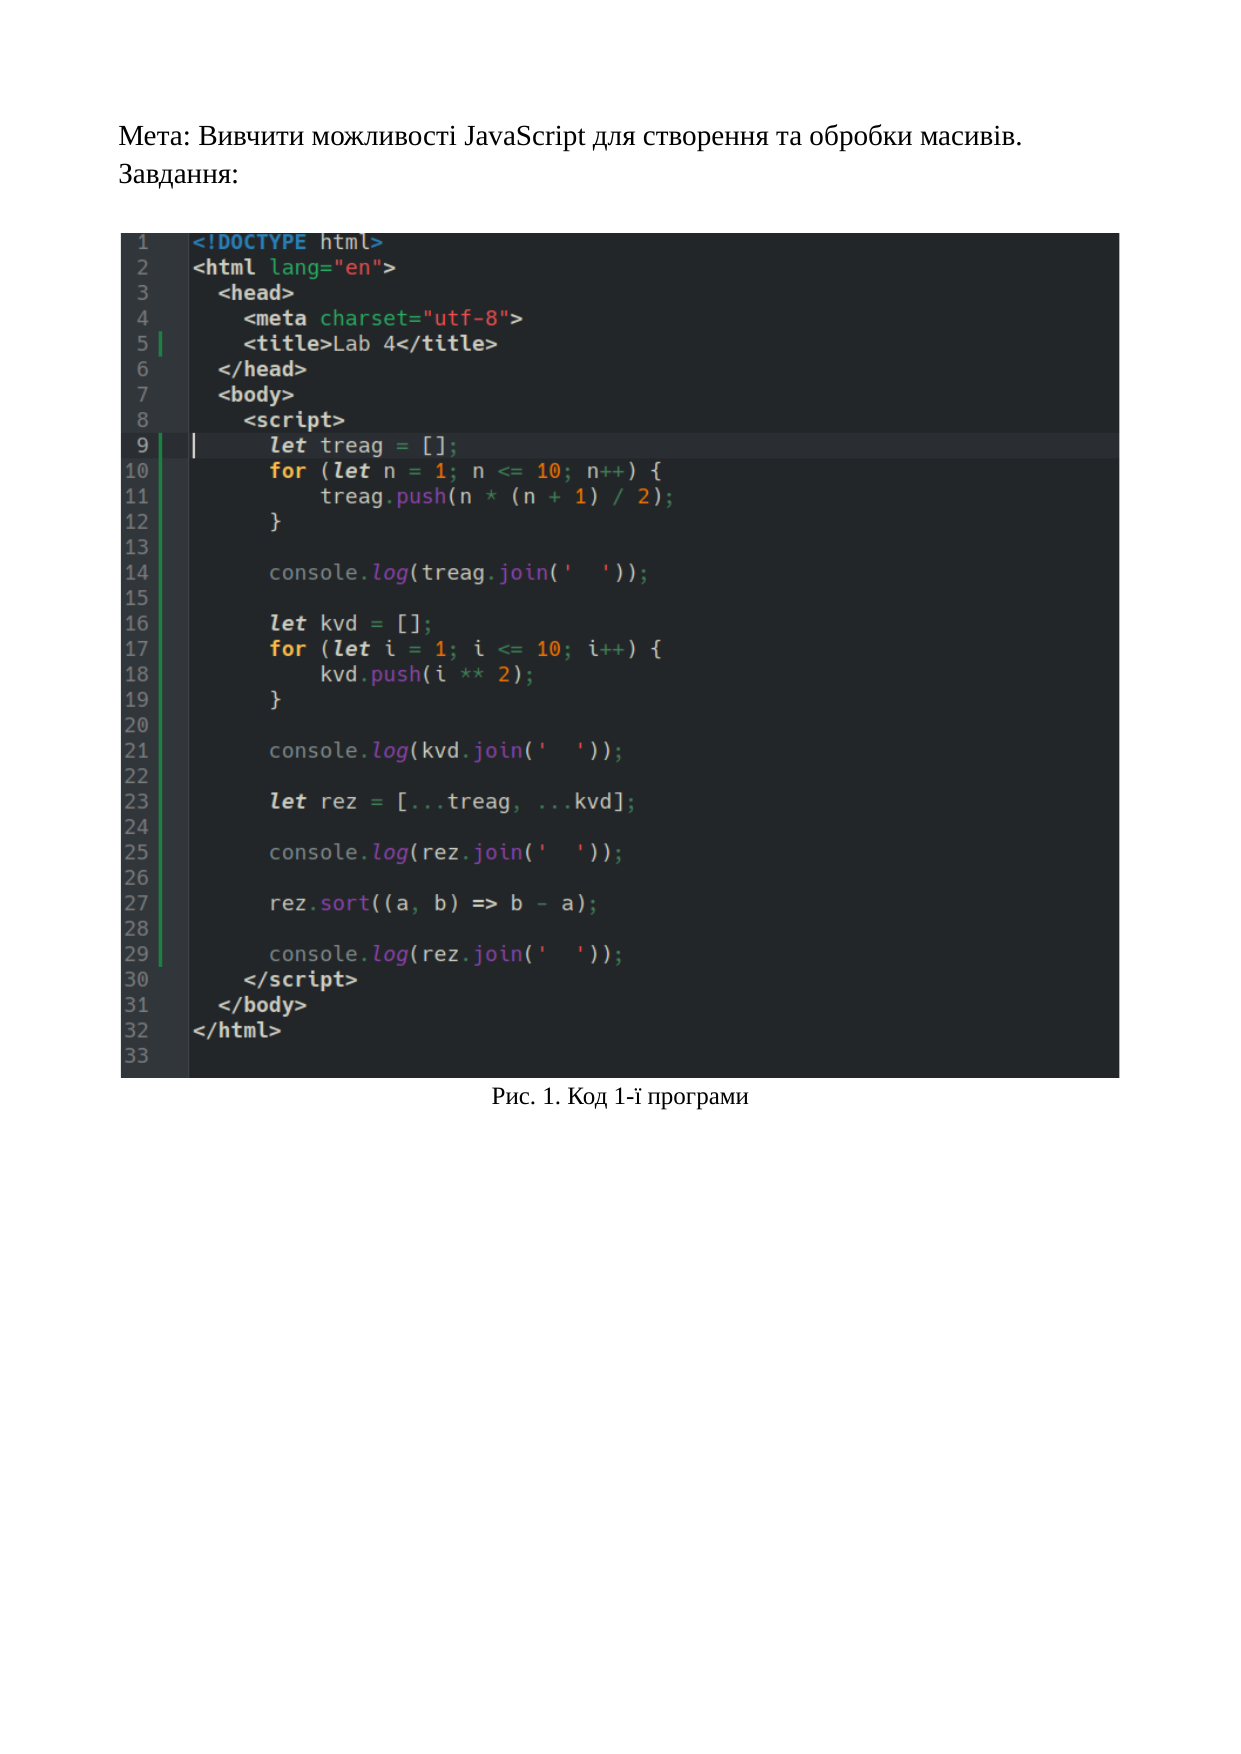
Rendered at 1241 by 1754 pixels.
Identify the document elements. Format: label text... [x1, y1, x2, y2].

text Рис. 1. Код 1-ї програми [118, 234, 1122, 1110]
picture [120, 233, 1120, 1078]
text Завдання: [118, 157, 1122, 190]
text Мета: Вивчити можливості JavaScript для створення та обробки масивів. [118, 118, 1122, 152]
